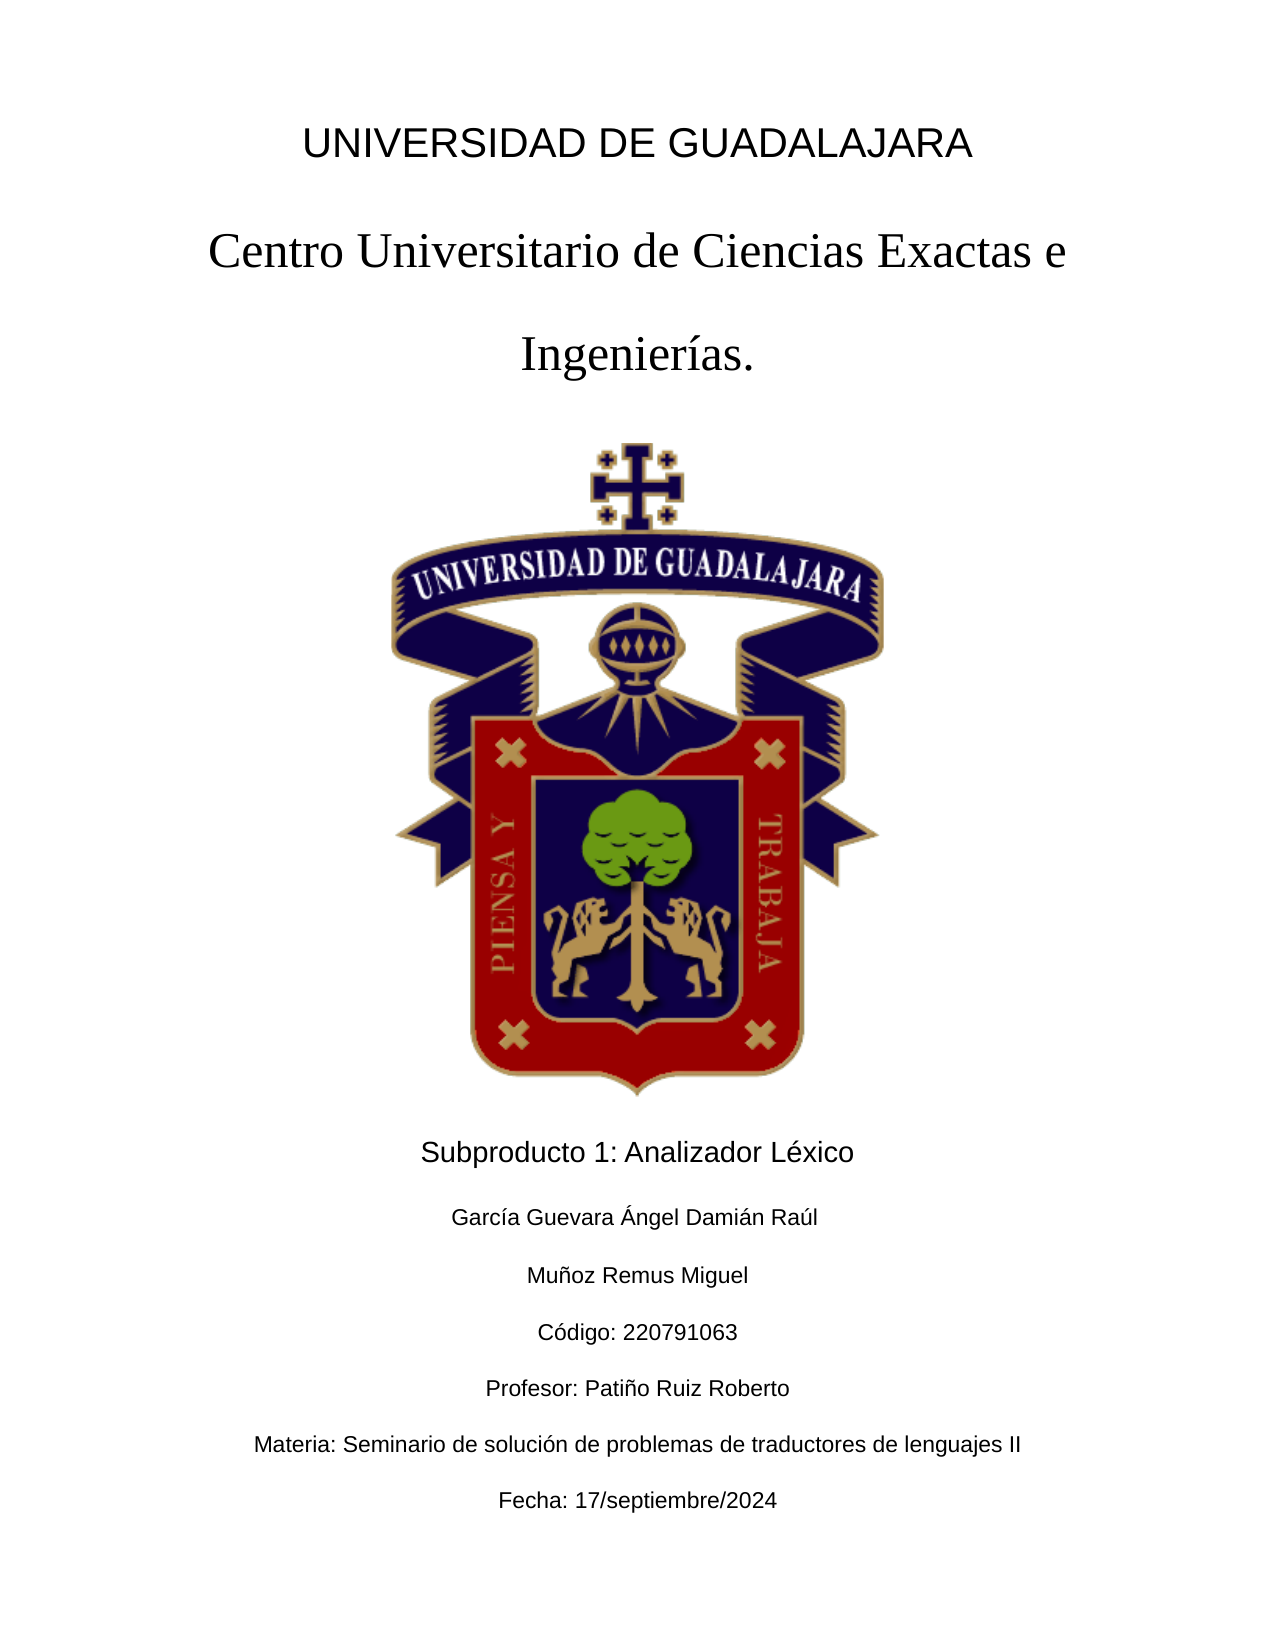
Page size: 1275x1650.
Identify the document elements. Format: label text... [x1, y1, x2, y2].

text Centro Universitario de Ciencias Exactas e Ingenierías. [118, 221, 1157, 381]
text Código: 220791063 [118, 1318, 1157, 1345]
text Subproducto 1: Analizador Léxico [118, 1136, 1157, 1169]
text Profesor: Patiño Ruiz Roberto [118, 1374, 1157, 1401]
text García Guevara Ángel Damián Raúl [118, 1202, 1157, 1231]
text Muñoz Remus Miguel [118, 1262, 1157, 1289]
text Fecha: 17/septiembre/2024 [118, 1487, 1157, 1513]
text UNIVERSIDAD DE GUADALAJARA [118, 118, 1157, 166]
picture [391, 443, 884, 1097]
text Materia: Seminario de solución de problemas de traductores de lenguajes II [118, 1431, 1157, 1457]
